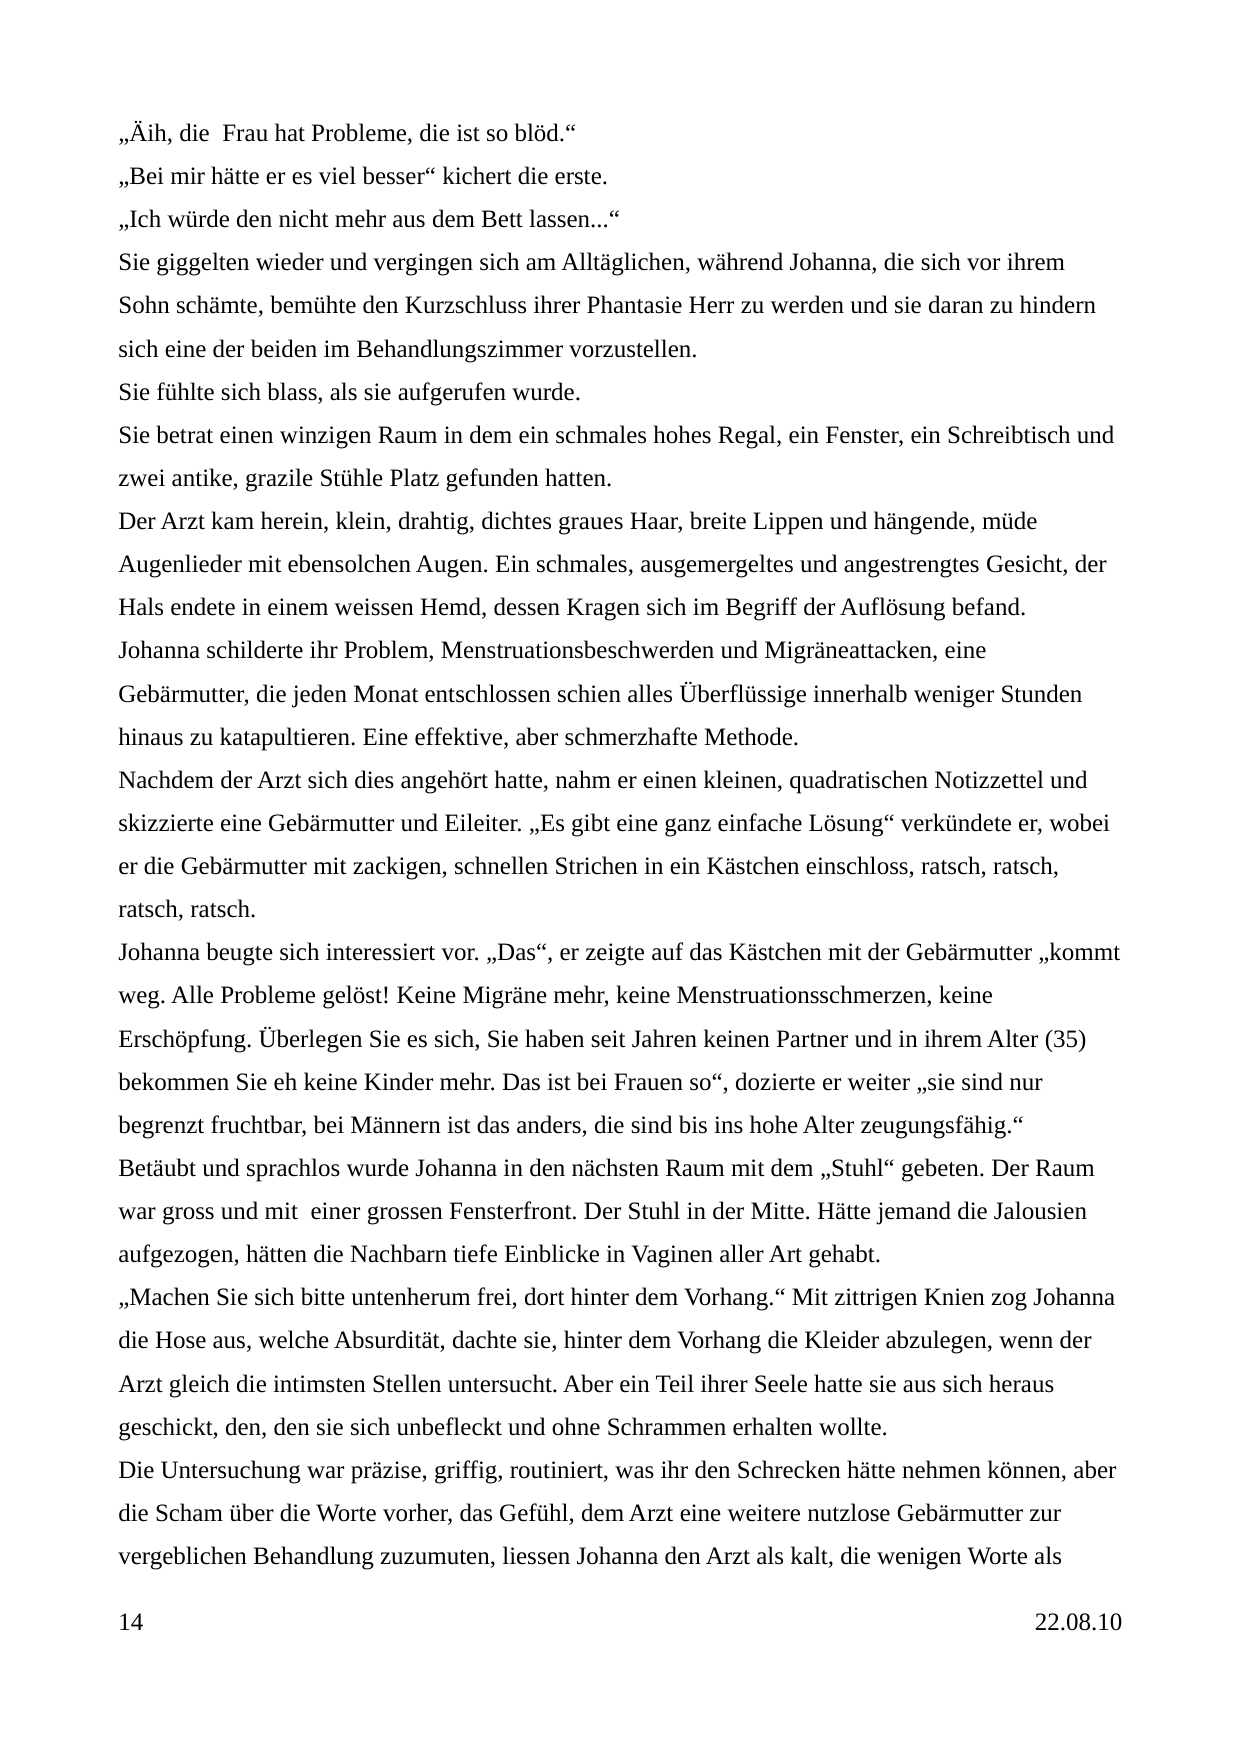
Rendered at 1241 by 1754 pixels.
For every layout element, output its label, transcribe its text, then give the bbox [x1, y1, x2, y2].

text „Machen Sie sich bitte untenherum frei, dort hinter dem Vorhang.“ Mit zittrigen Knien zog Johanna die Hose aus, welche Absurdität, dachte sie, hinter dem Vorhang die Kleider abzulegen, wenn der Arzt gleich die intimsten Stellen untersucht. Aber ein Teil ihrer Seele hatte sie aus sich heraus geschickt, den, den sie sich unbefleckt und ohne Schrammen erhalten wollte. [118, 1282, 1122, 1441]
text „Äih, die Frau hat Probleme, die ist so blöd.“ [118, 118, 1122, 147]
text Sie giggelten wieder und vergingen sich am Alltäglichen, während Johanna, die sich vor ihrem Sohn schämte, bemühte den Kurzschluss ihrer Phantasie Herr zu werden und sie daran zu hindern sich eine der beiden im Behandlungszimmer vorzustellen. [118, 247, 1122, 362]
text Der Arzt kam herein, klein, drahtig, dichtes graues Haar, breite Lippen und hängende, müde Augenlieder mit ebensolchen Augen. Ein schmales, ausgemergeltes und angestrengtes Gesicht, der Hals endete in einem weissen Hemd, dessen Kragen sich im Begriff der Auflösung befand. [118, 506, 1122, 621]
text Nachdem der Arzt sich dies angehört hatte, nahm er einen kleinen, quadratischen Notizzettel und skizzierte eine Gebärmutter und Eileiter. „Es gibt eine ganz einfache Lösung“ verkündete er, wobei er die Gebärmutter mit zackigen, schnellen Strichen in ein Kästchen einschloss, ratsch, ratsch, ratsch, ratsch. [118, 765, 1122, 923]
text Die Untersuchung war präzise, griffig, routiniert, was ihr den Schrecken hätte nehmen können, aber die Scham über die Worte vorher, das Gefühl, dem Arzt eine weitere nutzlose Gebärmutter zur vergeblichen Behandlung zuzumuten, liessen Johanna den Arzt als kalt, die wenigen Worte als [118, 1455, 1122, 1570]
text Betäubt und sprachlos wurde Johanna in den nächsten Raum mit dem „Stuhl“ gebeten. Der Raum war gross und mit einer grossen Fensterfront. Der Stuhl in der Mitte. Hätte jemand die Jalousien aufgezogen, hätten die Nachbarn tiefe Einblicke in Vaginen aller Art gehabt. [118, 1153, 1122, 1268]
text Johanna schilderte ihr Problem, Menstruationsbeschwerden und Migräneattacken, eine Gebärmutter, die jeden Monat entschlossen schien alles Überflüssige innerhalb weniger Stunden hinaus zu katapultieren. Eine effektive, aber schmerzhafte Methode. [118, 636, 1122, 751]
text Johanna beugte sich interessiert vor. „Das“, er zeigte auf das Kästchen mit der Gebärmutter „kommt weg. Alle Probleme gelöst! Keine Migräne mehr, keine Menstruationsschmerzen, keine Erschöpfung. Überlegen Sie es sich, Sie haben seit Jahren keinen Partner und in ihrem Alter (35) bekommen Sie eh keine Kinder mehr. Das ist bei Frauen so“, dozierte er weiter „sie sind nur begrenzt fruchtbar, bei Männern ist das anders, die sind bis ins hohe Alter zeugungsfähig.“ [118, 937, 1122, 1139]
text Sie betrat einen winzigen Raum in dem ein schmales hohes Regal, ein Fenster, ein Schreibtisch und zwei antike, grazile Stühle Platz gefunden hatten. [118, 420, 1122, 492]
text „Ich würde den nicht mehr aus dem Bett lassen...“ [118, 204, 1122, 233]
text „Bei mir hätte er es viel besser“ kichert die erste. [118, 161, 1122, 190]
text Sie fühlte sich blass, als sie aufgerufen wurde. [118, 377, 1122, 406]
